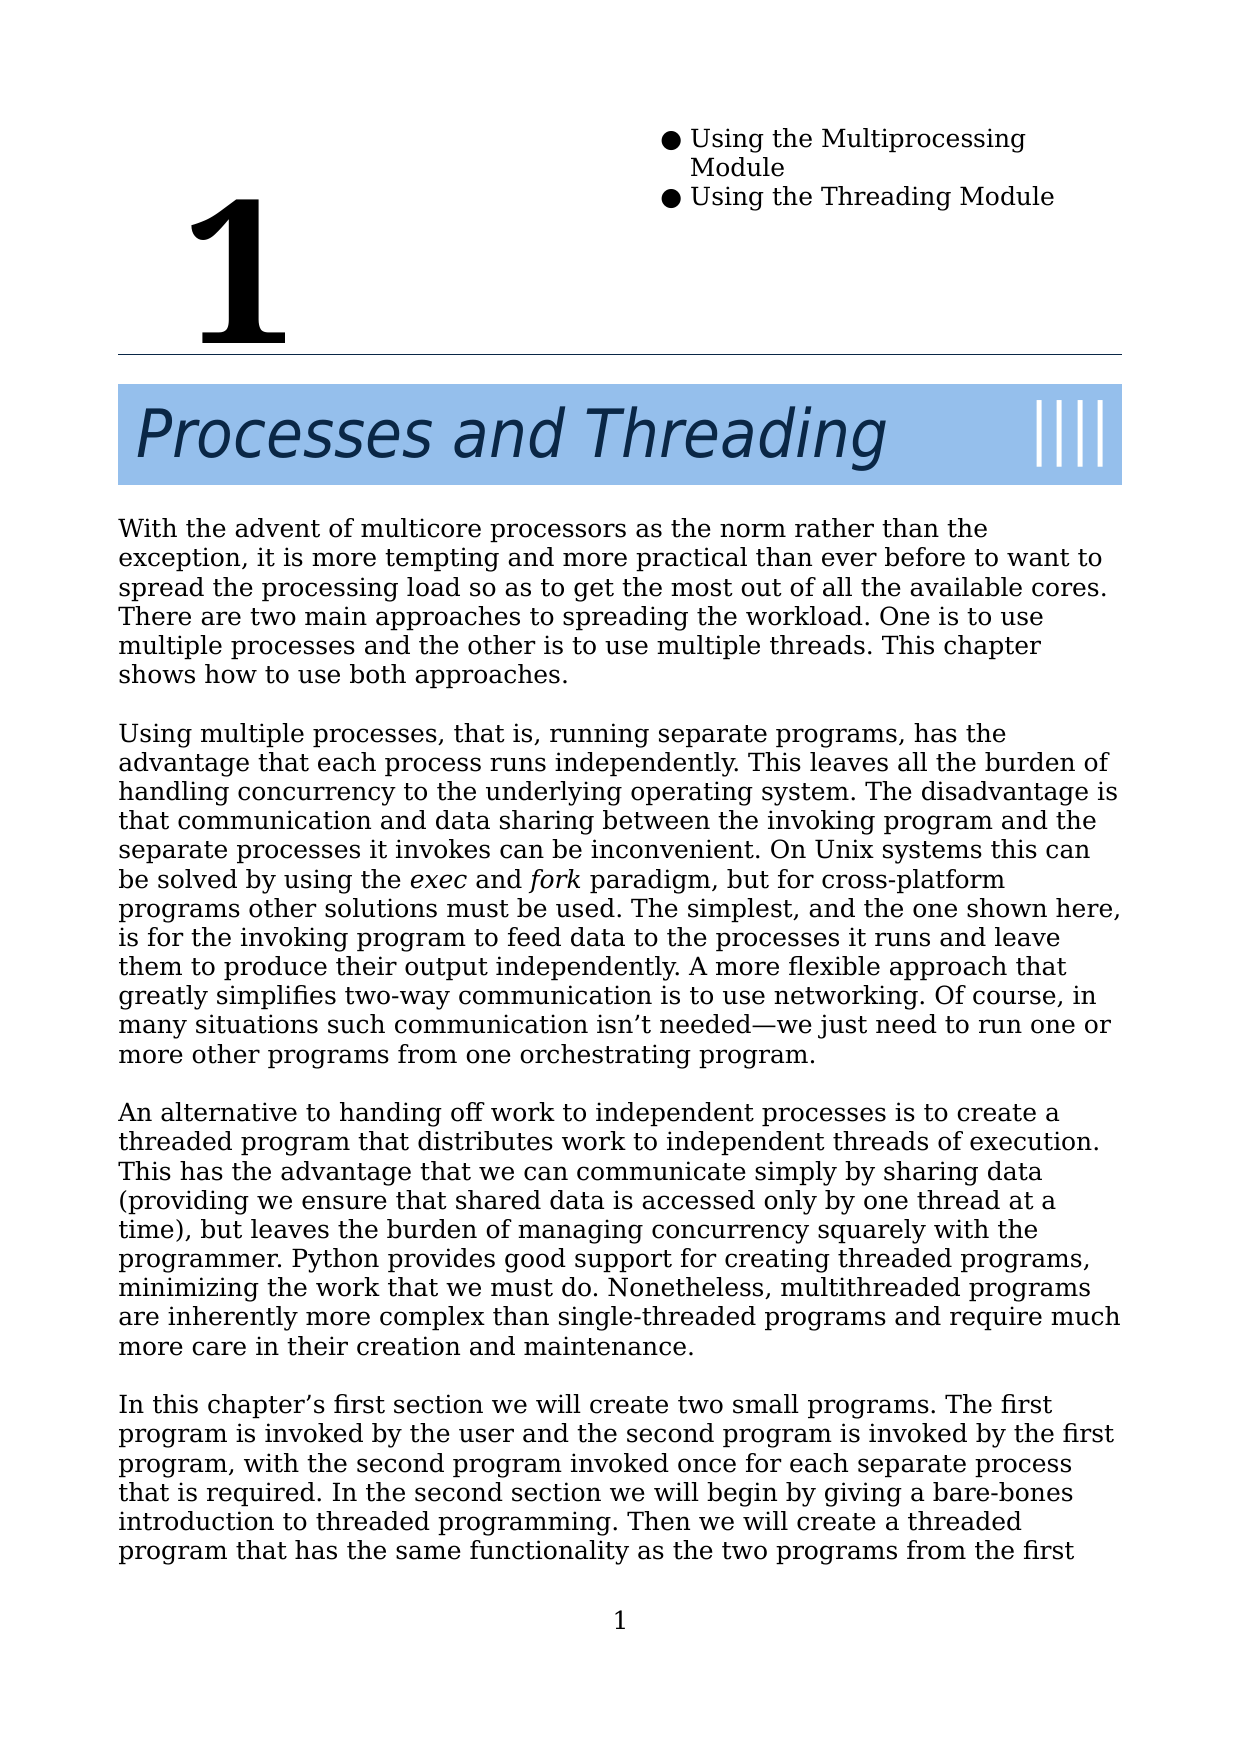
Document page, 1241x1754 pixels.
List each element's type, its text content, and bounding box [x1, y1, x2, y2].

text |||| [1016, 390, 1110, 467]
text With the advent of multicore processors as the norm rather than the exception, it is more tempting and more practical than ever before to want to spread the processing load so as to get the most out of all the available cores. There are two main approaches to spreading the workload. One is to use multiple processes and the other is to use multiple threads. This chapter shows how to use both approaches. [118, 514, 1122, 689]
text Using multiple processes, that is, running separate programs, has the advantage that each process runs independently. This leaves all the burden of handling concurrency to the underlying operating system. The disadvantage is that communication and data sharing between the invoking program and the separate processes it invokes can be inconvenient. On Unix systems this can be solved by using the exec and fork paradigm, but for cross-platform programs other solutions must be used. The simplest, and the one shown here, is for the invoking program to feed data to the processes it runs and leave them to produce their output independently. A more flexible approach that greatly simplifies two-way communication is to use networking. Of course, in many situations such communication isn’t needed—we just need to run one or more other programs from one orchestrating program. [118, 719, 1122, 1069]
subtitle Processes and Threading [118, 384, 1122, 485]
text An alternative to handing off work to independent processes is to create a threaded program that distributes work to independent threads of execution. This has the advantage that we can communicate simply by sharing data (providing we ensure that shared data is accessed only by one thread at a time), but leaves the burden of managing concurrency squarely with the programmer. Python provides good support for creating threaded programs, minimizing the work that we must do. Nonetheless, multithreaded programs are inherently more complex than single-threaded programs and require much more care in their creation and maintenance. [118, 1098, 1122, 1361]
text In this chapter’s first section we will create two small programs. The first program is invoked by the user and the second program is invoked by the first program, with the second program invoked once for each separate process that is required. In the second section we will begin by giving a bare-bones introduction to threaded programming. Then we will create a threaded program that has the same functionality as the two programs from the first [118, 1390, 1122, 1565]
